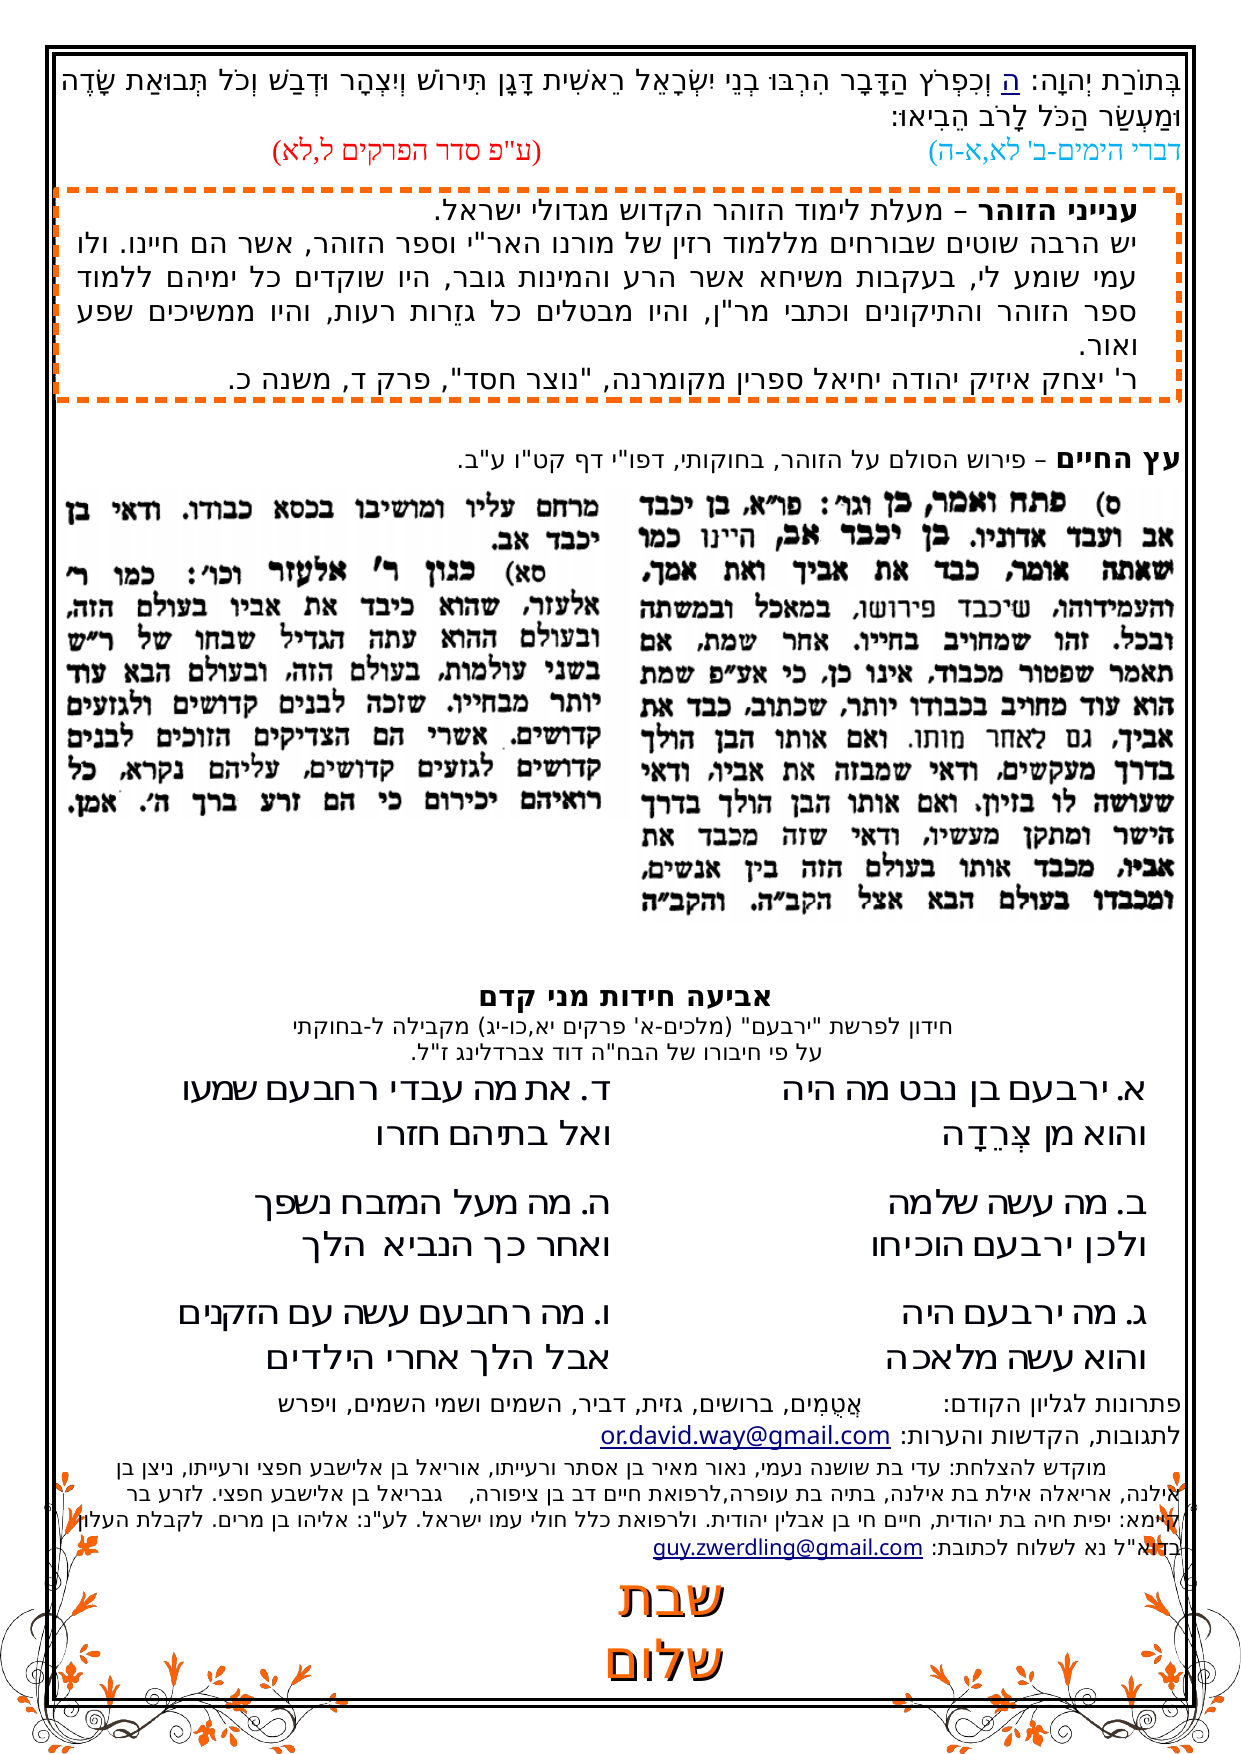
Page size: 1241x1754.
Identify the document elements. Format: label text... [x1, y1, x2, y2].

picture [892, 1472, 1192, 1705]
list לתגובות, הקדשות והערות: or.david.way@gmail.com [59, 1418, 1182, 1452]
picture [0, 1472, 349, 1754]
list פתרונות לגליון הקודם: אֲטֻמִים, ברושים, גזית, דביר, השמים ושמי השמים, ויפרש [59, 1066, 1182, 1418]
text עץ החיים – פירוש הסולם על הזוהר, בחוקותי, דפו"י דף קט"ו ע"ב. [59, 441, 1182, 475]
picture [56, 1472, 349, 1698]
picture [55, 189, 1180, 400]
picture [892, 1545, 899, 1554]
list על פי חיבורו של הבח"ה דוד צברדלינג ז"ל. [59, 1039, 1182, 1066]
list מוקדש להצלחת: עדי בת שושנה נעמי, נאור מאיר בן אסתר ורעייתו, אוריאל בן אלישבע חפצי ורעייתו, ניצן בן אילנה, אריאלה אילת בת אילנה, בתיה בת עופרה,לרפואת חיים דב בן ציפורה, גבריאל בן אלישבע חפצי. לזרע בר קיימא: יפית חיה בת יהודית, חיים חי בן אבלין יהודית. ולרפואת כלל חולי עמו ישראל. לע"נ: אליהו בן מרים. לקבלת העלון בדוא"ל נא לשלוח לכתובת: guy.zwerdling@gmail.com [59, 1452, 1182, 1562]
picture [49, 1472, 349, 1705]
text חידון לפרשת "ירבעם" (מלכים-א' פרקים יא,כו-יג) מקבילה ל-בחוקתי [59, 1013, 1185, 1039]
picture [892, 1472, 1185, 1698]
picture [892, 1472, 1241, 1754]
text בְּתוֹרַת יְהוָה: ה וְכִפְרֹץ הַדָּבָר הִרְבּוּ בְנֵי יִשְׂרָאֵל רֵאשִׁית דָּגָן תִּירוֹשׁ וְיִצְהָר וּדְבַשׁ וְכֹל תְּבוּאַת שָׂדֶה וּמַעְשַׂר הַכֹּל לָרֹב הֵבִיאוּ: [59, 59, 1182, 133]
text דברי הימים-ב' לא,א-ה) (ע"פ סדר הפרקים ל,לא) [59, 133, 1182, 166]
list אביעה חידות מני קדם [59, 979, 1182, 1013]
picture [58, 488, 1182, 925]
